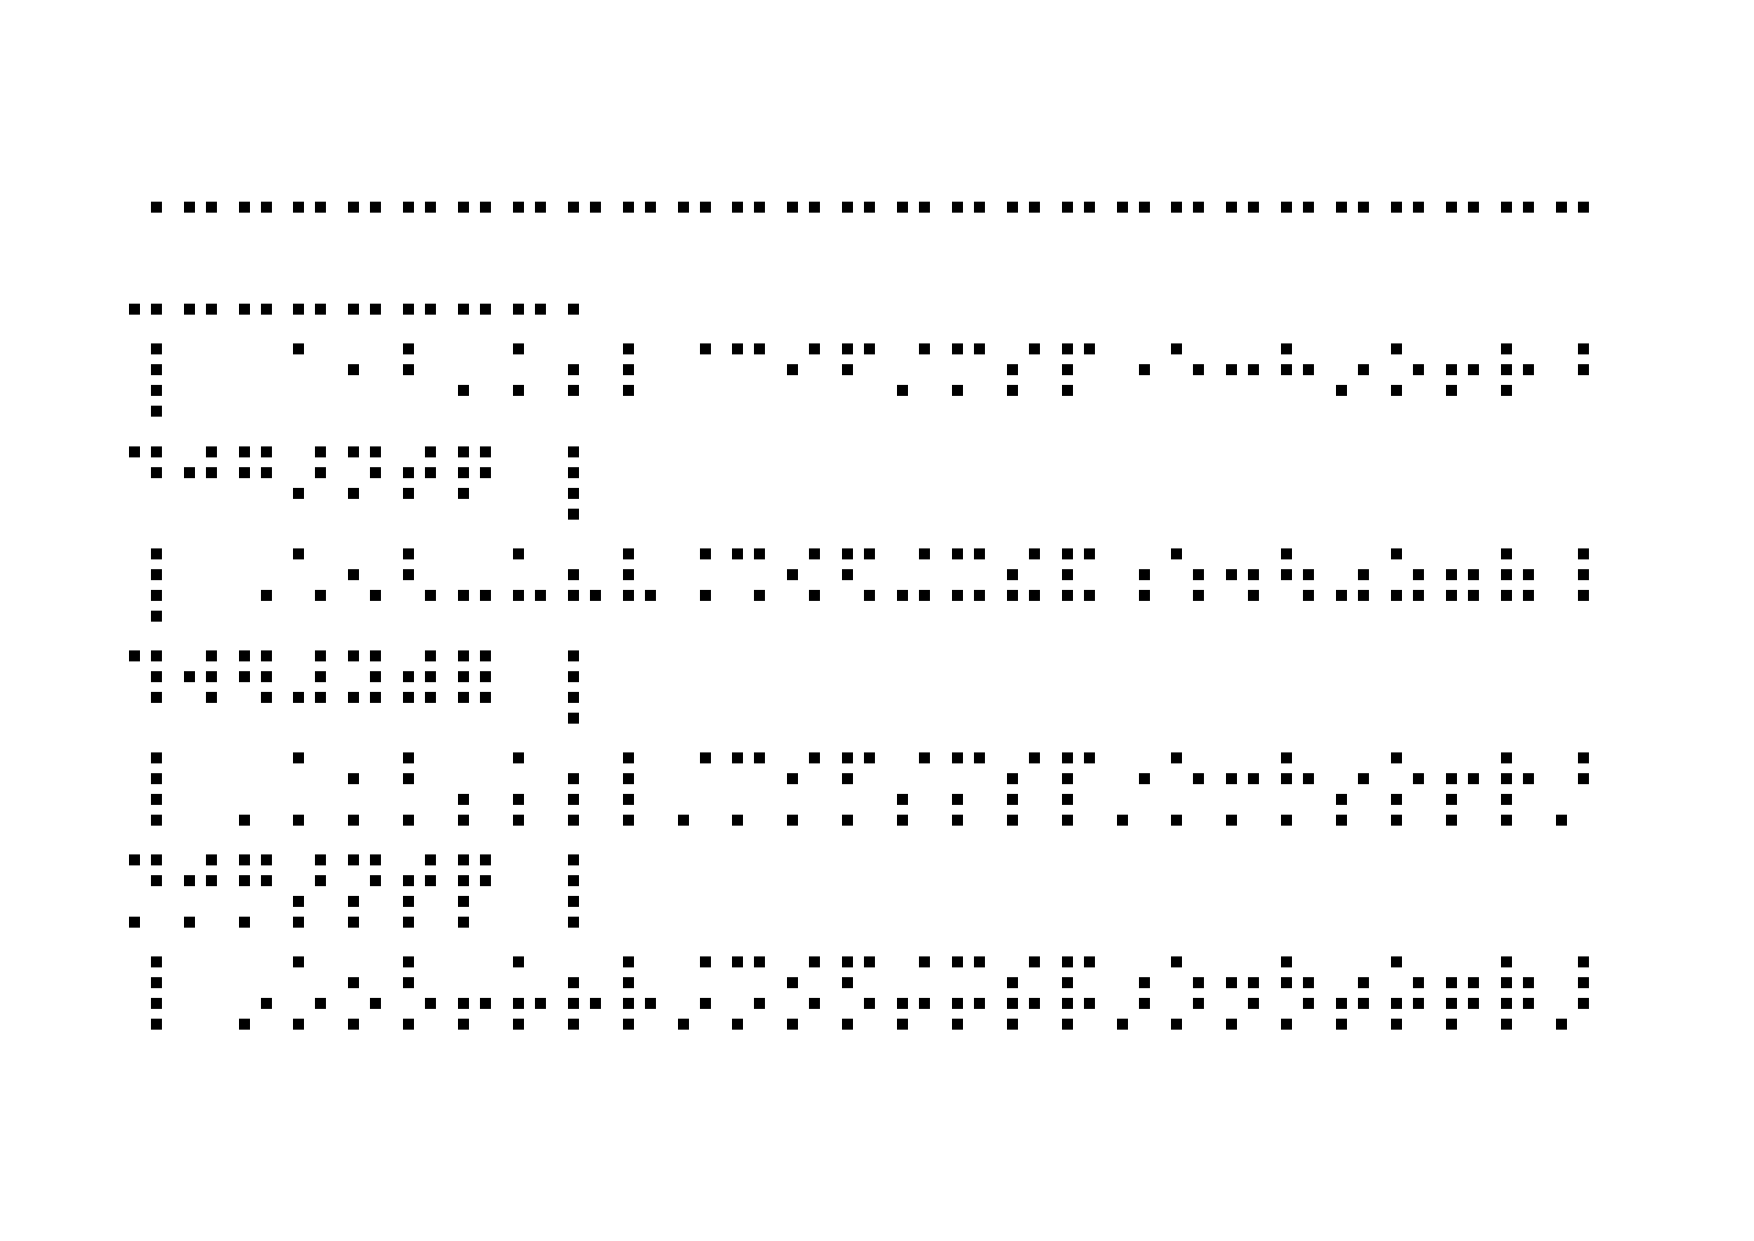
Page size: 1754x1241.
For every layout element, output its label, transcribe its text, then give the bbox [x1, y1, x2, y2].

text ⢸⠀⠠⠡⠢⠣⠤⠥⠦⠧⠨⠩⠪⠫⠬⠭⠮⠯⠰⠱⠲⠳⠴⠵⠶⠷⠸⠹⠺⠻⠼⠽⠾⠿⠀⡇ [118, 527, 1636, 731]
text ⢸⠀⡠⡡⡢⡣⡤⡥⡦⡧⡨⡩⡪⡫⡬⡭⡮⡯⡰⡱⡲⡳⡴⡵⡶⡷⡸ [118, 936, 1636, 1038]
text ⢀⣀⣀⣀⣀⣀⣀⣀⣀⣀⣀⣀⣀⣀⣀⣀⣀⣀⣀⣀⣀⣀⣀⣀⣀⣀⣀⣀⣀⣀⣀⣀⣀⣀⣀⡀ [118, 118, 1636, 322]
text ⢸⠀⠀⠁⠂⠃⠄⠅⠆⠇⠈⠉⠊⠋⠌⠍⠎⠏⠐⠑⠒⠓⠔⠕⠖⠗⠘⠙⠚⠛⠜⠝⠞⠟⠀⡇ [118, 322, 1636, 527]
text ⢸⠀⡀⡁⡂⡃⡄⡅⡆⡇⡈⡉⡊⡋⡌⡍⡎⡏⡐⡑⡒⡓⡔⡕⡖⡗⡘⡙⡚⡛⡜⡝⡞⡟⠀⡇ [118, 731, 1636, 936]
